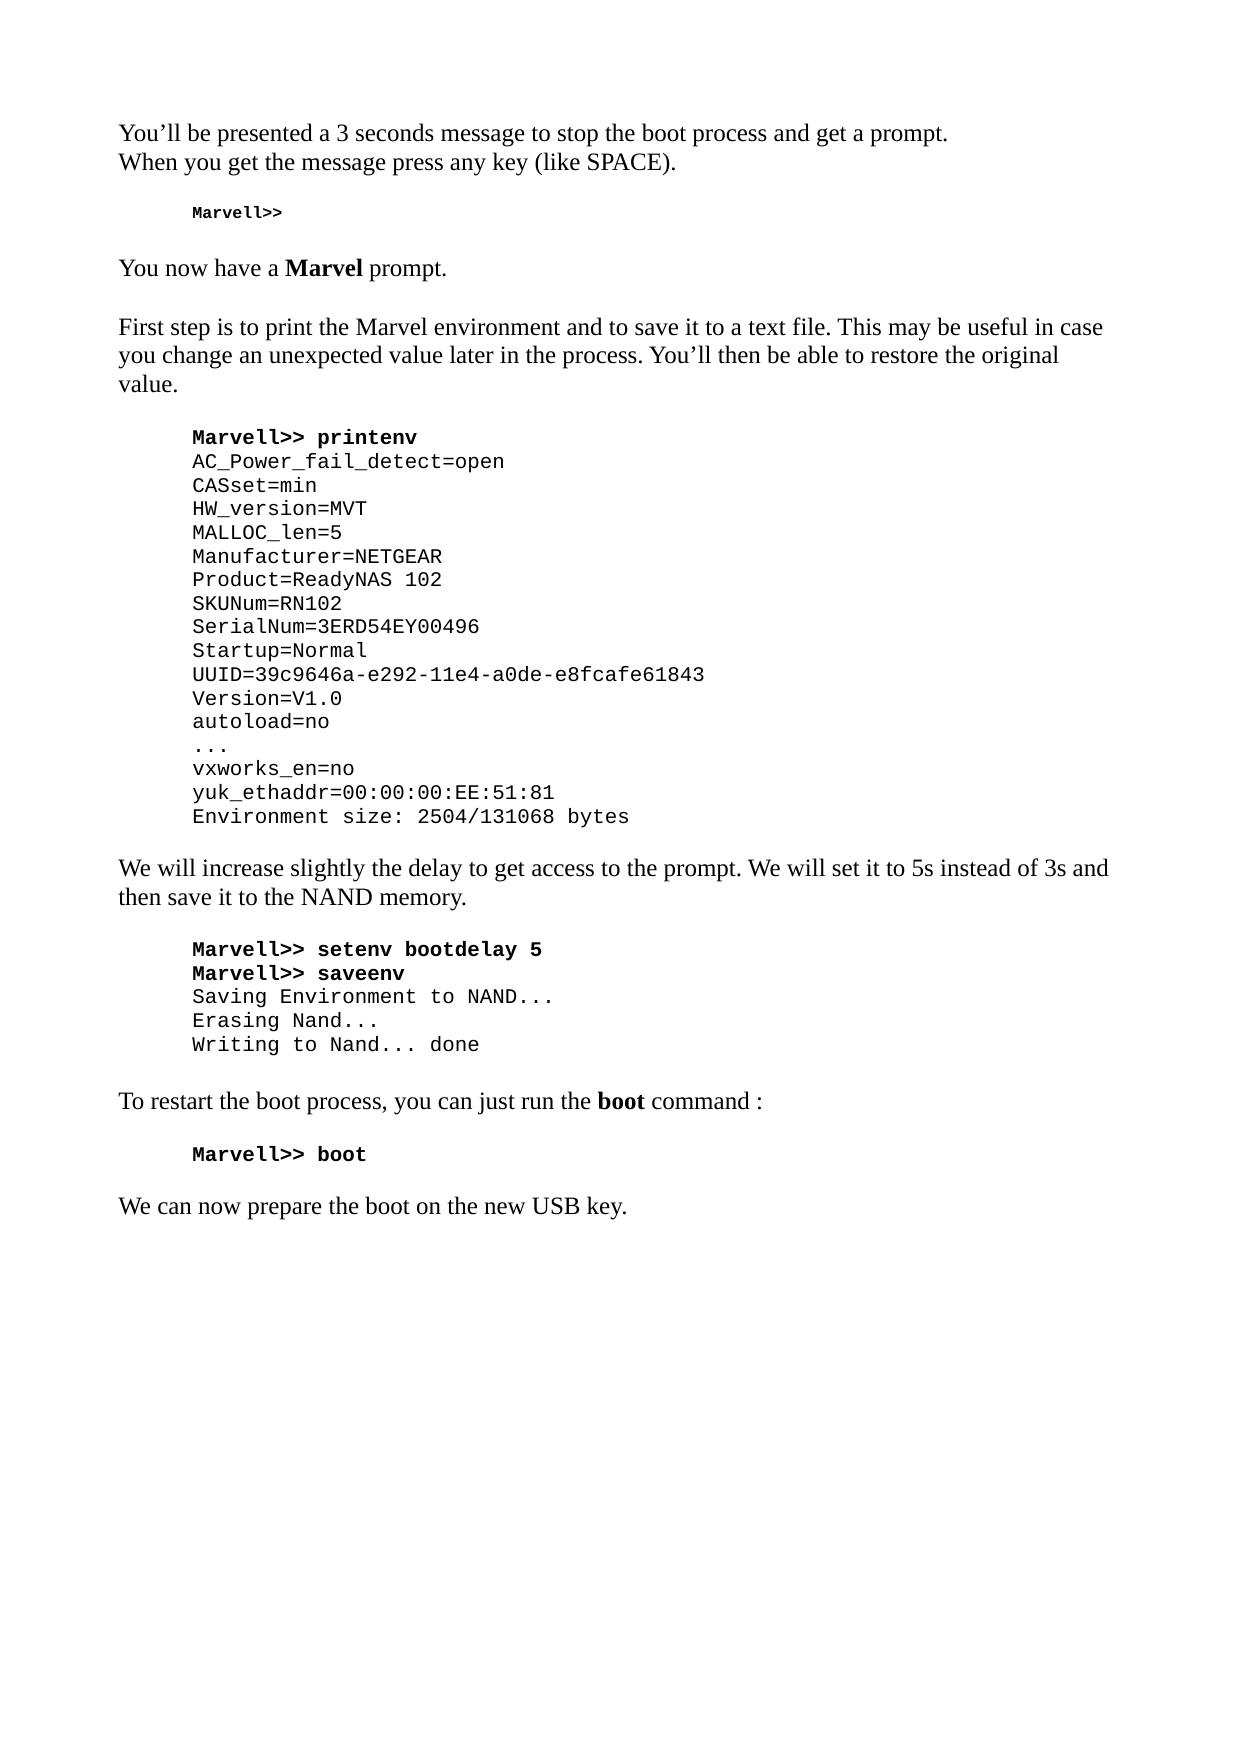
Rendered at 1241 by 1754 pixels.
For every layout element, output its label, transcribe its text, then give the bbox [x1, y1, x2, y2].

text Marvell>> saveenv [192, 963, 1122, 987]
text AC_Power_fail_detect=open [192, 451, 1122, 475]
text CASset=min [192, 475, 1122, 498]
text Marvell>> printenv [192, 427, 1122, 451]
text vxworks_en=no [192, 758, 1122, 782]
text You’ll be presented a 3 seconds message to stop the boot process and get a prompt. When you get the message press any key (like SPACE). [118, 118, 1122, 176]
text SKUNum=RN102 [192, 593, 1122, 617]
text yuk_ethaddr=00:00:00:EE:51:81 [192, 782, 1122, 806]
text UUID=39c9646a-e292-11e4-a0de-e8fcafe61843 [192, 664, 1122, 687]
text autoload=no [192, 711, 1122, 735]
text Version=V1.0 [192, 687, 1122, 711]
text Erasing Nand... [192, 1010, 1122, 1034]
text First step is to print the Marvel environment and to save it to a text file. This may be useful in case you change an unexpected value later in the process. You’ll then be able to restore the original value. [118, 312, 1122, 398]
text Marvell>> boot [192, 1144, 1122, 1167]
text We can now prepare the boot on the new USB key. [118, 1191, 1122, 1220]
text To restart the boot process, you can just run the boot command : [118, 1086, 1122, 1115]
text Manufacturer=NETGEAR [192, 546, 1122, 569]
text Writing to Nand... done [192, 1034, 1122, 1057]
text Saving Environment to NAND... [192, 987, 1122, 1010]
text Startup=Normal [192, 640, 1122, 664]
text HW_version=MVT [192, 498, 1122, 522]
text Marvell>> setenv bootdelay 5 [192, 939, 1122, 963]
text SerialNum=3ERD54EY00496 [192, 617, 1122, 640]
text MALLOC_len=5 [192, 522, 1122, 546]
text You now have a Marvel prompt. [118, 253, 1122, 282]
text We will increase slightly the delay to get access to the prompt. We will set it to 5s instead of 3s and then save it to the NAND memory. [118, 853, 1122, 911]
text ... [192, 735, 1122, 758]
text Environment size: 2504/131068 bytes [192, 806, 1122, 829]
text Product=ReadyNAS 102 [192, 569, 1122, 593]
text Marvell>> [192, 205, 1122, 224]
